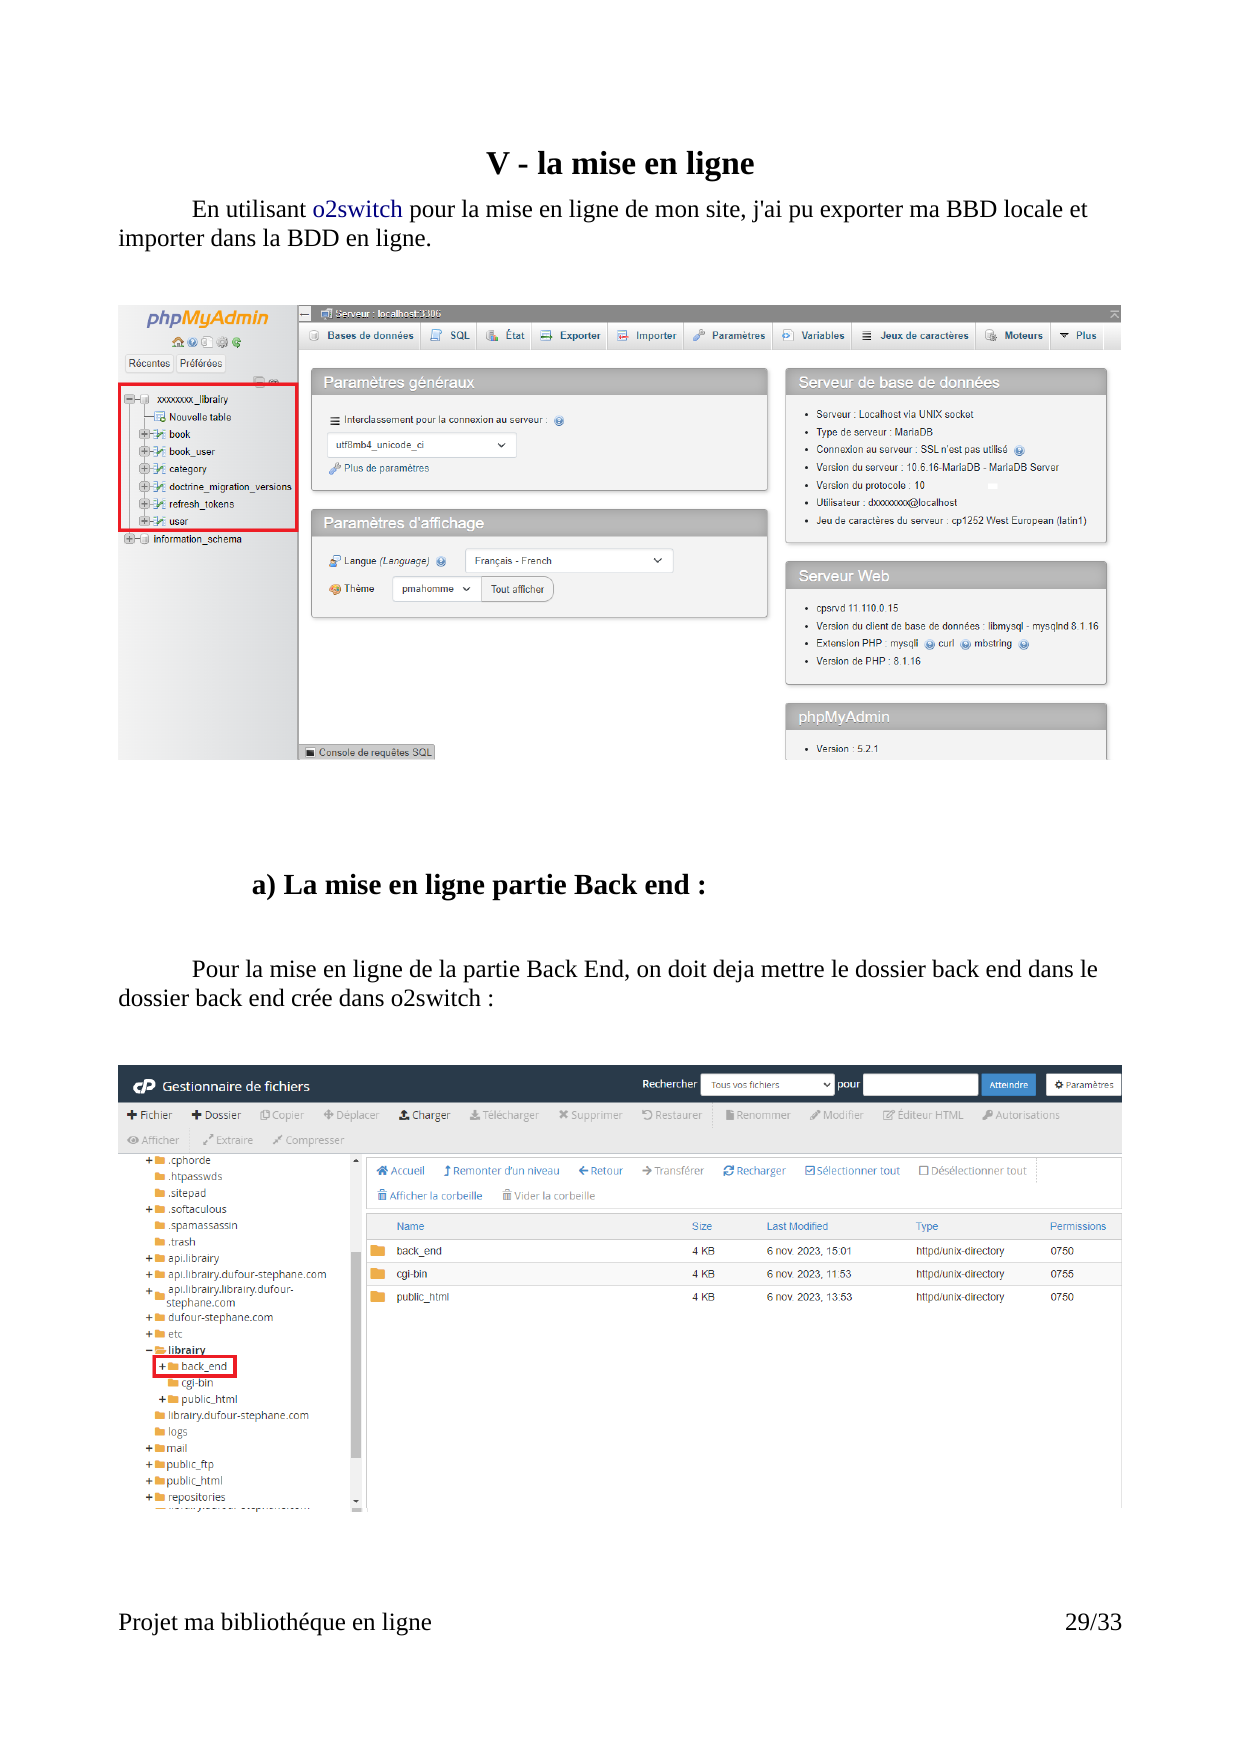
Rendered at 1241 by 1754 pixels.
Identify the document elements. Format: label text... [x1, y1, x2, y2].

subtitle V - la mise en ligne [118, 143, 1122, 181]
text En utilisant o2switch pour la mise en ligne de mon site, j'ai pu exporter ma BBD locale et importer dans la BDD en ligne. [118, 194, 1122, 251]
picture [118, 305, 1122, 760]
text Pour la mise en ligne de la partie Back End, on doit deja mettre le dossier back end dans le dossier back end crée dans o2switch : [118, 954, 1122, 1012]
picture [118, 1065, 1122, 1513]
subtitle a) La mise en ligne partie Back end : [118, 867, 1122, 900]
